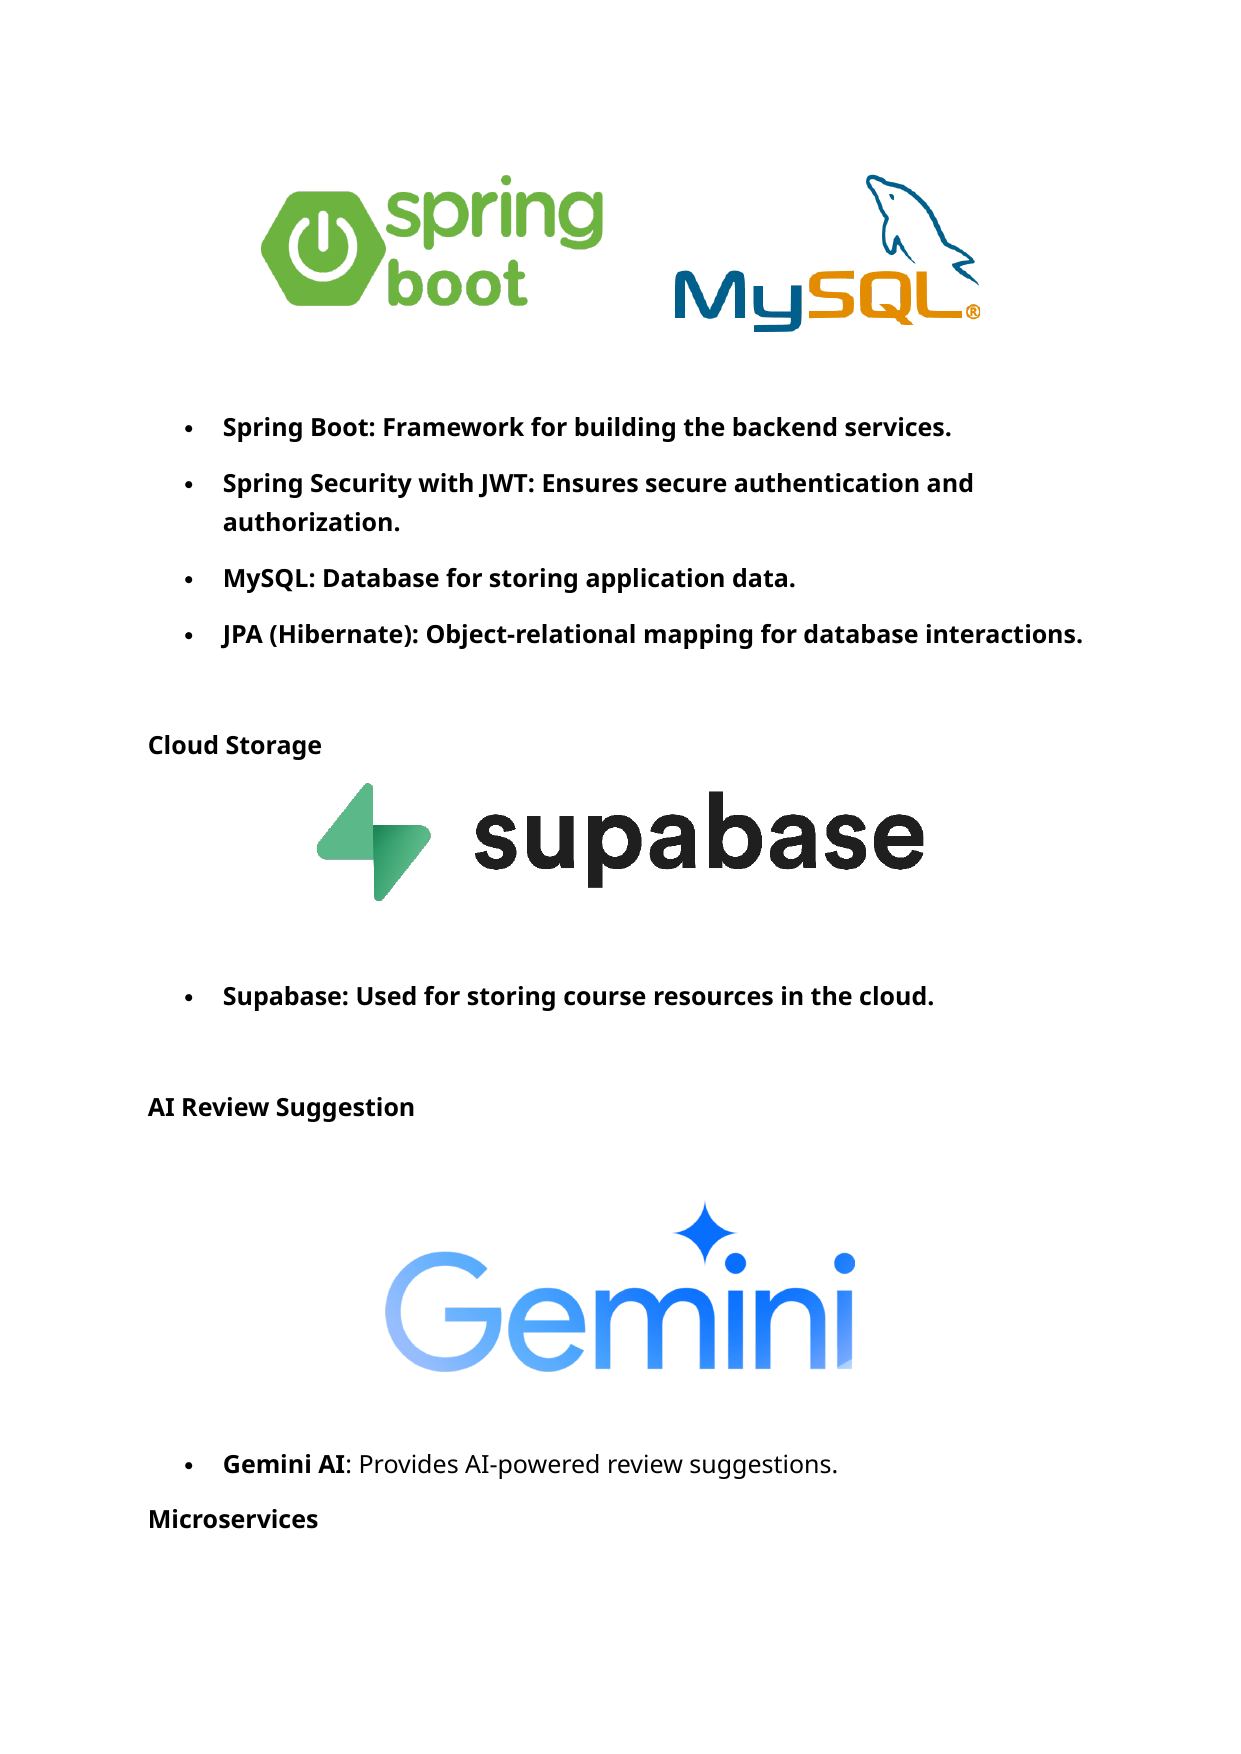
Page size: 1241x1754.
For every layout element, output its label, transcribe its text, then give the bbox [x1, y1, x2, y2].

list Supabase: Used for storing course resources in the cloud. [185, 978, 1093, 1012]
list MySQL: Database for storing application data. [185, 560, 1093, 594]
list Gemini AI: Provides AI-powered review suggestions. [185, 1446, 1093, 1480]
list JPA (Hibernate): Object-relational mapping for database interactions. [185, 616, 1093, 650]
text Cloud Storage [148, 728, 1093, 762]
list Spring Security with JWT: Ensures secure authentication and authorization. [185, 465, 1093, 539]
list Spring Boot: Framework for building the backend services. [185, 409, 1093, 444]
text Microservices [148, 1502, 1093, 1536]
text AI Review Suggestion [148, 1090, 1093, 1124]
